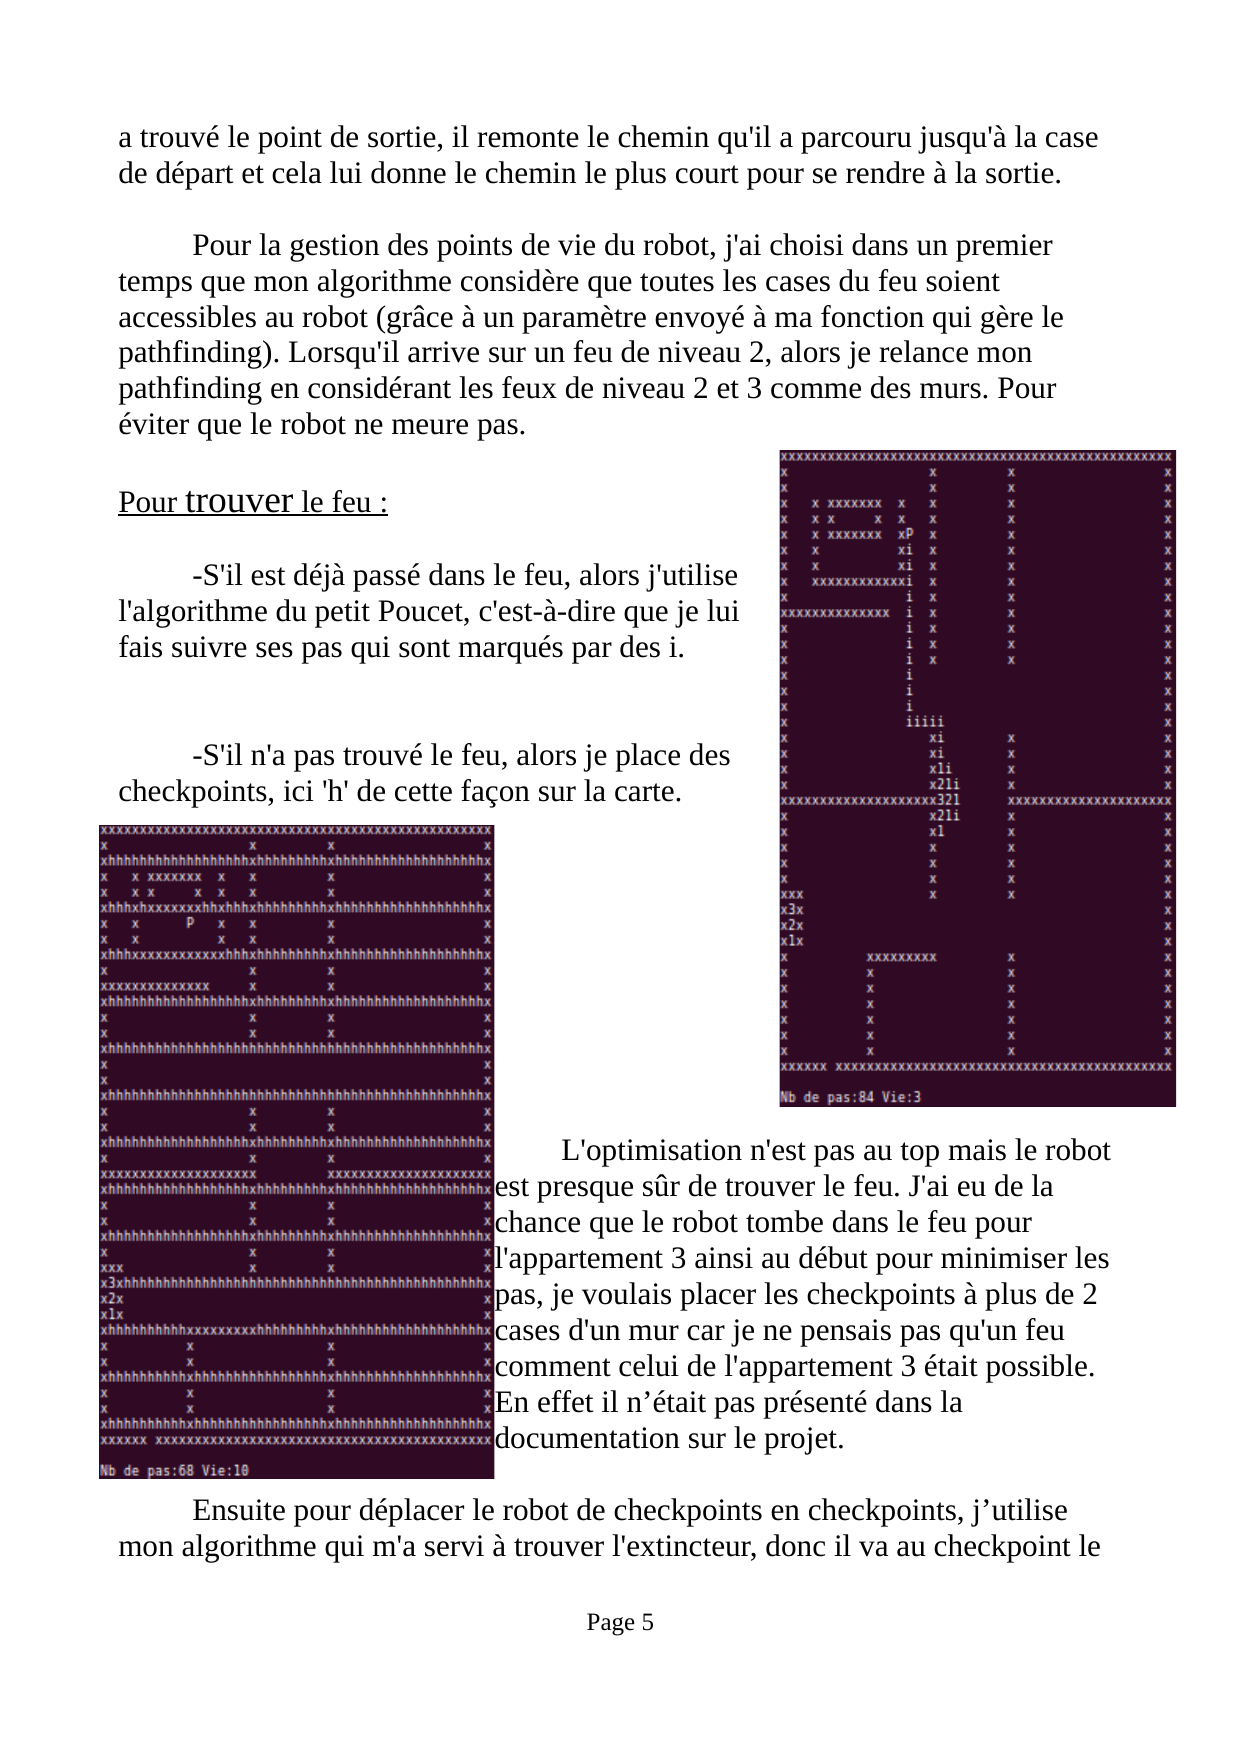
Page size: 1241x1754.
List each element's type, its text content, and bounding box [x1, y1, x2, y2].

text Ensuite pour déplacer le robot de checkpoints en checkpoints, j’utilise mon algorithme qui m'a servi à trouver l'extincteur, donc il va au checkpoint le [118, 1491, 1122, 1563]
text a trouvé le point de sortie, il remonte le chemin qu'il a parcouru jusqu'à la case de départ et cela lui donne le chemin le plus court pour se rendre à la sortie. [118, 118, 1122, 190]
text Pour trouver le feu : [118, 477, 779, 521]
picture [779, 450, 1177, 1107]
text -S'il est déjà passé dans le feu, alors j'utilise l'algorithme du petit Poucet, c'est-à-dire que je lui fais suivre ses pas qui sont marqués par des i. [118, 557, 779, 664]
text -S'il n'a pas trouvé le feu, alors je place des checkpoints, ici 'h' de cette façon sur la carte. [118, 736, 779, 808]
picture [99, 825, 495, 1479]
text Pour la gestion des points de vie du robot, j'ai choisi dans un premier temps que mon algorithme considère que toutes les cases du feu soient accessibles au robot (grâce à un paramètre envoyé à ma fonction qui gère le pathfinding). Lorsqu'il arrive sur un feu de niveau 2, alors je relance mon pathfinding en considérant les feux de niveau 2 et 3 comme des murs. Pour éviter que le robot ne meure pas. [118, 226, 1122, 442]
text L'optimisation n'est pas au top mais le robot est presque sûr de trouver le feu. J'ai eu de la chance que le robot tombe dans le feu pour l'appartement 3 ainsi au début pour minimiser les pas, je voulais placer les checkpoints à plus de 2 cases d'un mur car je ne pensais pas qu'un feu comment celui de l'appartement 3 était possible. En effet il n’était pas présenté dans la documentation sur le projet. [495, 1132, 1122, 1455]
